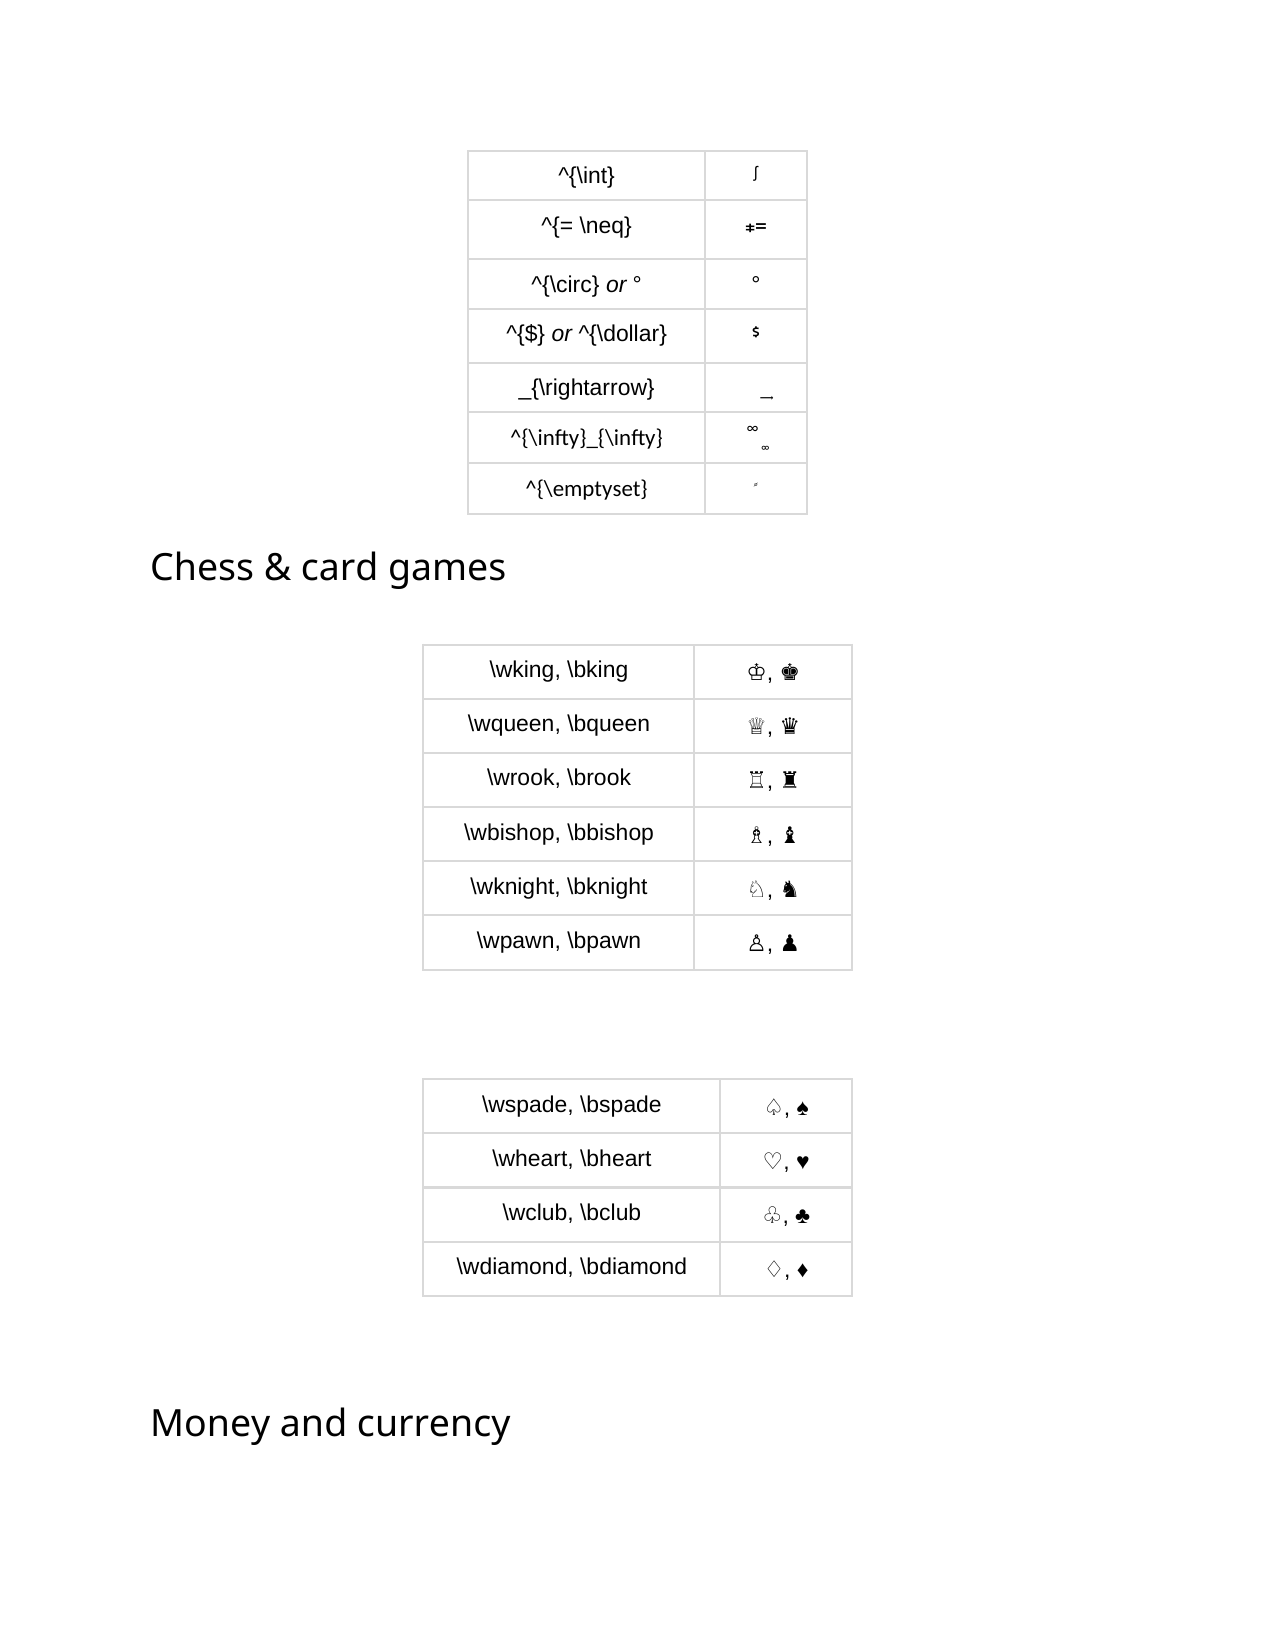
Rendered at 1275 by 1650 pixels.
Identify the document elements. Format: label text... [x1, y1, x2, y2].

table_cell ^{\emptyset} [469, 464, 704, 513]
table_cell \wrook, \brook [424, 754, 693, 806]
table_cell \wknight, \bknight [424, 862, 693, 914]
table_cell \wclub, \bclub [424, 1189, 719, 1241]
table_cell ^{\circ} or ° [469, 260, 704, 308]
table_cell ♢, ♦ [721, 1243, 851, 1295]
table_cell ^{\infty}_{\infty} [469, 413, 704, 462]
table_cell ♕, ♛ [695, 700, 851, 752]
table_cell ♙, ♟ [695, 916, 851, 968]
table_cell ♘, ♞ [695, 862, 851, 914]
table_cell \wdiamond, \bdiamond [424, 1243, 719, 1295]
table_header ᶴ [706, 152, 806, 199]
table_cell 𝆩 [706, 464, 806, 513]
table_cell ^{$} or ^{\dollar} [469, 310, 704, 362]
table_header ^{\int} [469, 152, 704, 199]
table_cell \wbishop, \bbishop [424, 808, 693, 860]
subtitle Money and currency [150, 1396, 1125, 1447]
table_cell ♧, ♣ [721, 1189, 851, 1241]
table_cell ♖, ♜ [695, 754, 851, 806]
table_header ♤, ♠ [721, 1080, 851, 1132]
table_cell \wpawn, \bpawn [424, 916, 693, 968]
table_header \wspade, \bspade [424, 1080, 719, 1132]
table_cell ᙾᙿ [706, 201, 806, 258]
table_cell ♗, ♝ [695, 808, 851, 860]
table_cell \wheart, \bheart [424, 1134, 719, 1186]
table_cell ° [706, 260, 806, 308]
table_cell ͢ [706, 364, 806, 411]
table_cell ᪲ ͚ [706, 413, 806, 462]
table_cell ^{= \neq} [469, 201, 704, 258]
table_cell \wqueen, \bqueen [424, 700, 693, 752]
table_header ♔, ♚ [695, 646, 851, 698]
table_cell _{\rightarrow} [469, 364, 704, 411]
subtitle Chess & card games [150, 540, 1125, 640]
table_cell ᙚ [706, 310, 806, 362]
table_cell ♡, ♥ [721, 1134, 851, 1186]
table_header \wking, \bking [424, 646, 693, 698]
